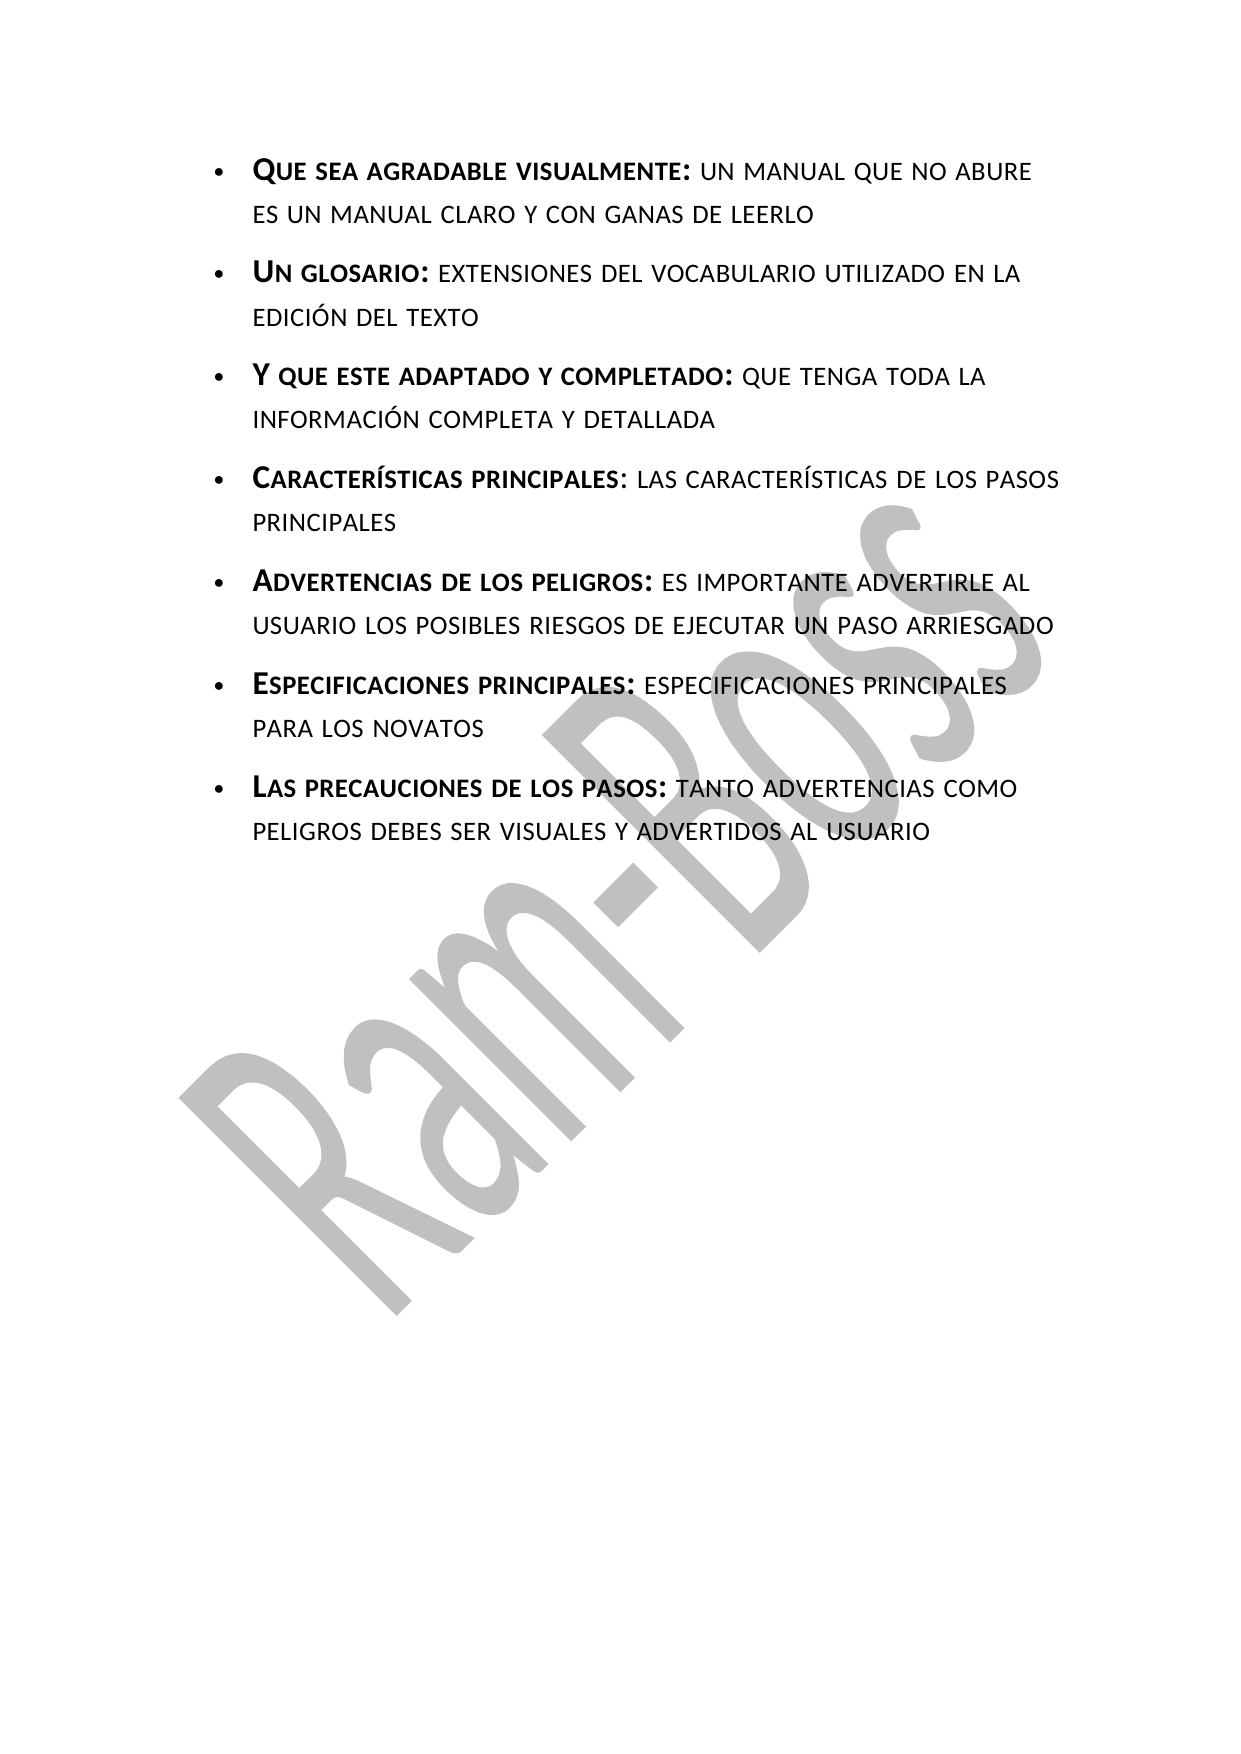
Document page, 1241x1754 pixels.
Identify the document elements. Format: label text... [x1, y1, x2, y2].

list Las precauciones de los pasos: tanto advertencias como peligros debes ser visuales y advertidos al usuario [215, 765, 654, 849]
list Características principales: las características de los pasos principales [215, 456, 1063, 540]
list Un glosario: extensiones del vocabulario utilizado en la edición del texto [215, 251, 1063, 334]
list Advertencias de los peligros: es importante advertirle al usuario los posibles riesgos de ejecutar un paso arriesgado [890, 559, 1063, 643]
list Que sea agradable visualmente: un manual que no abure es un manual claro y con ganas de leerlo [215, 148, 1063, 231]
list Especificaciones principales: especificaciones principales para los novatos [215, 662, 732, 746]
list Especificaciones principales: especificaciones principales para los novatos [582, 717, 661, 746]
list Especificaciones principales: especificaciones principales para los novatos [738, 679, 849, 746]
list Especificaciones principales: especificaciones principales para los novatos [788, 662, 949, 746]
list Advertencias de los peligros: es importante advertirle al usuario los posibles riesgos de ejecutar un paso arriesgado [215, 559, 1014, 643]
list Las precauciones de los pasos: tanto advertencias como peligros debes ser visuales y advertidos al usuario [778, 765, 870, 812]
list Las precauciones de los pasos: tanto advertencias como peligros debes ser visuales y advertidos al usuario [697, 765, 1063, 849]
list Especificaciones principales: especificaciones principales para los novatos [934, 662, 1063, 746]
list Las precauciones de los pasos: tanto advertencias como peligros debes ser visuales y advertidos al usuario [678, 809, 769, 849]
list Las precauciones de los pasos: tanto advertencias como peligros debes ser visuales y advertidos al usuario [604, 765, 679, 816]
list Y que este adaptado y completado: que tenga toda la información completa y detallada [215, 353, 1063, 437]
